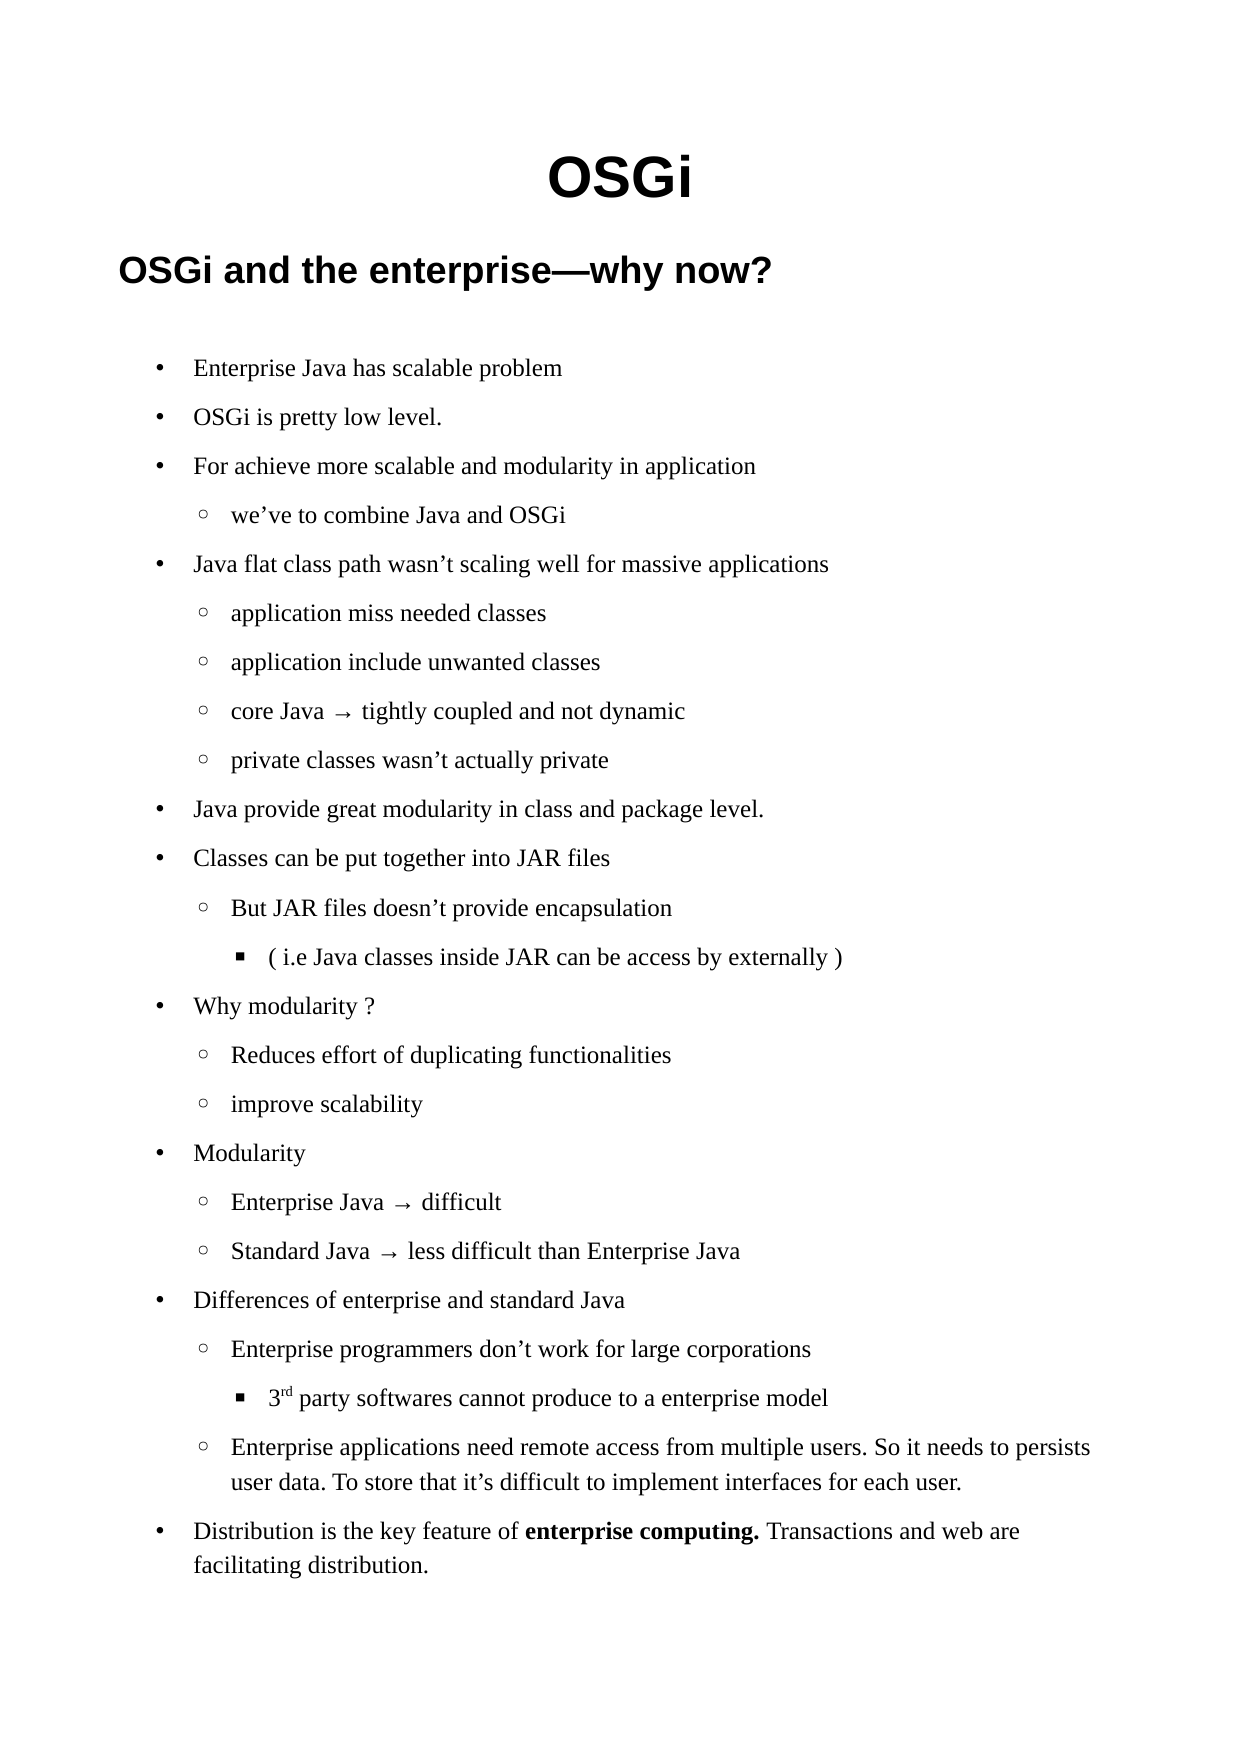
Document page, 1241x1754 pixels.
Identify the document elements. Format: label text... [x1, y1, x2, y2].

list Standard Java → less difficult than Enterprise Java [193, 1236, 1122, 1265]
list Enterprise Java → difficult [193, 1187, 1122, 1216]
list For achieve more scalable and modularity in application [156, 451, 1122, 480]
list improve scalability [193, 1089, 1122, 1118]
list Distribution is the key feature of enterprise computing. Transactions and web are facilitating distribution. [156, 1516, 1122, 1579]
list Reduces effort of duplicating functionalities [193, 1040, 1122, 1068]
list Why modularity ? [156, 991, 1122, 1019]
list Modularity [156, 1138, 1122, 1167]
list private classes wasn’t actually private [193, 745, 1122, 774]
list application miss needed classes [193, 598, 1122, 627]
list Differences of enterprise and standard Java [156, 1285, 1122, 1314]
list 3rd party softwares cannot produce to a enterprise model [231, 1383, 1122, 1412]
list Java flat class path wasn’t scaling well for massive applications [156, 549, 1122, 578]
list But JAR files doesn’t provide encapsulation [193, 893, 1122, 921]
subtitle OSGi and the enterprise—why now? [118, 248, 1122, 291]
list Enterprise programmers don’t work for large corporations [193, 1334, 1122, 1363]
title OSGi [118, 143, 1122, 210]
list ( i.e Java classes inside JAR can be access by externally ) [231, 942, 1122, 970]
list application include unwanted classes [193, 647, 1122, 676]
list core Java → tightly coupled and not dynamic [193, 696, 1122, 725]
list Enterprise applications need remote access from multiple users. So it needs to persists user data. To store that it’s difficult to implement interfaces for each user. [193, 1432, 1122, 1496]
list OSGi is pretty low level. [156, 402, 1122, 431]
list we’ve to combine Java and OSGi [193, 500, 1122, 529]
list Java provide great modularity in class and package level. [156, 794, 1122, 823]
list Classes can be put together into JAR files [156, 843, 1122, 872]
list Enterprise Java has scalable problem [156, 353, 1122, 382]
